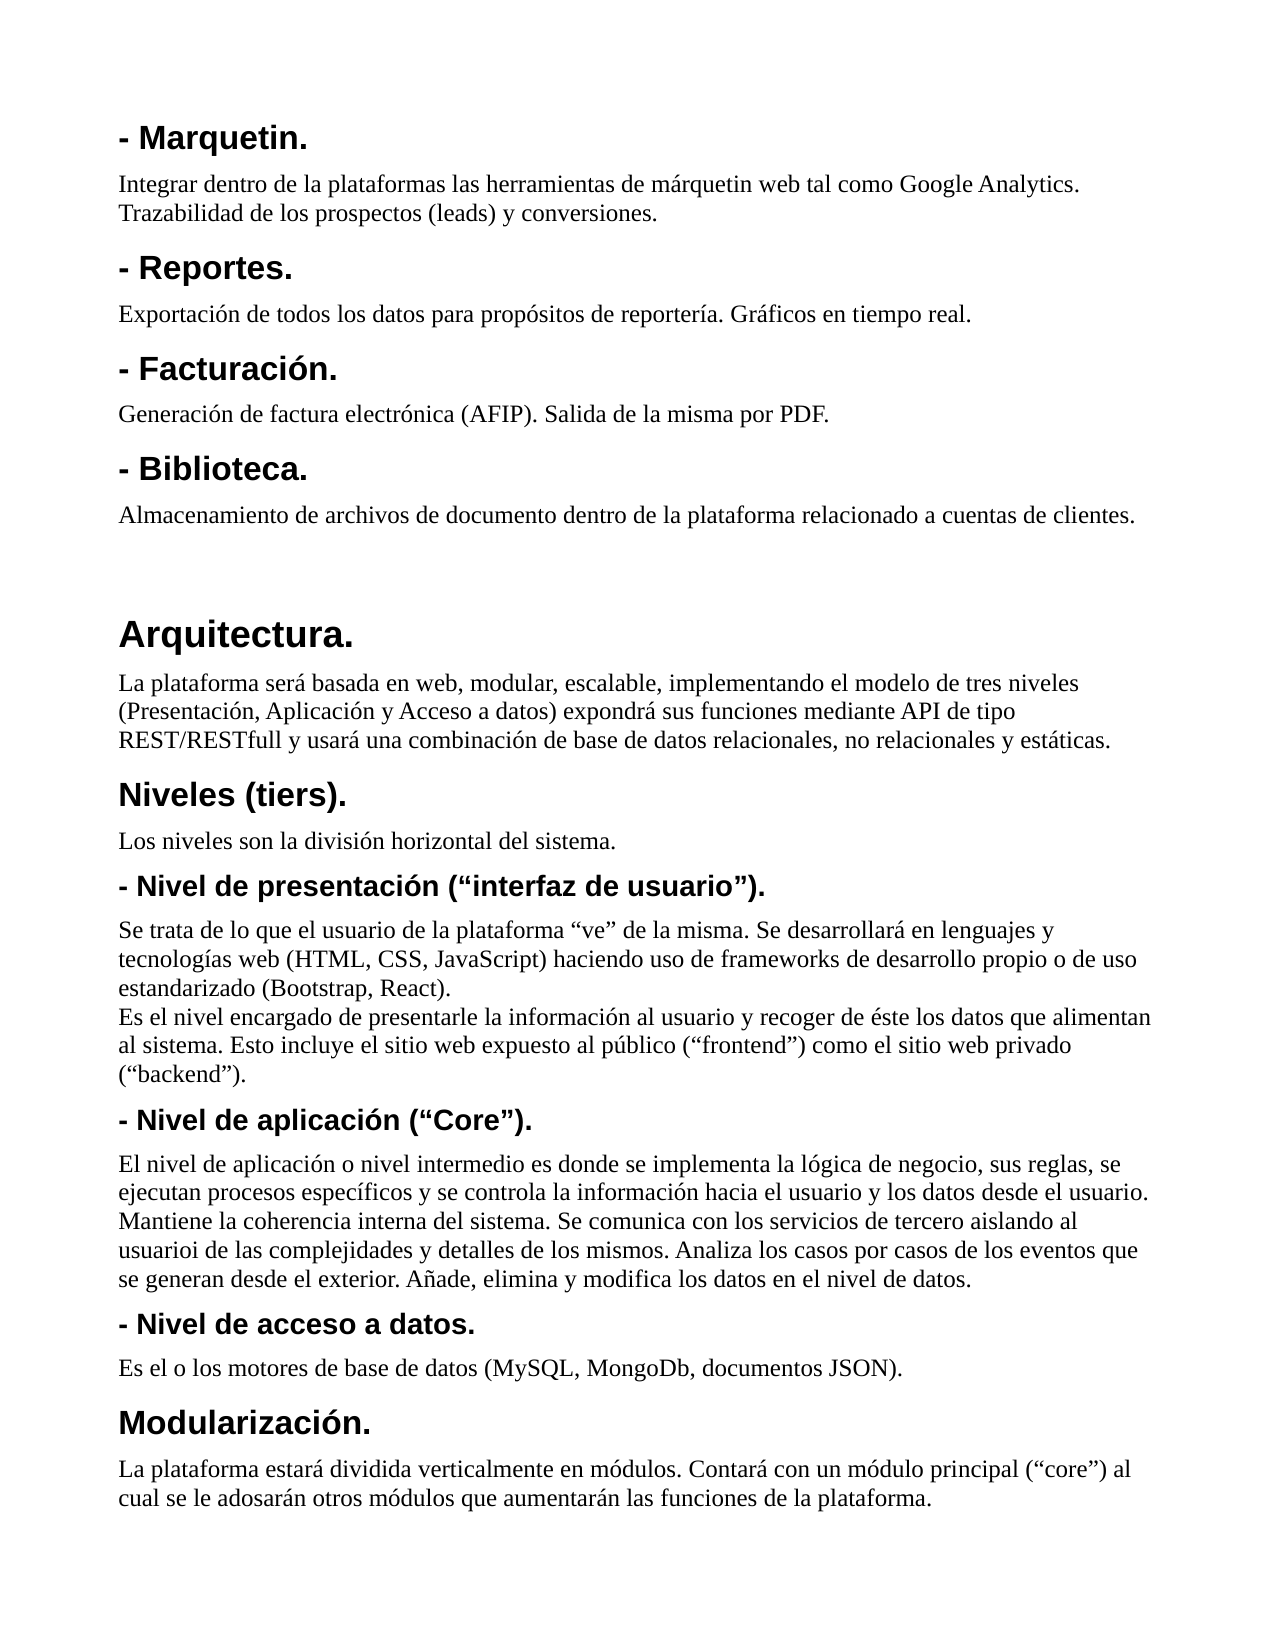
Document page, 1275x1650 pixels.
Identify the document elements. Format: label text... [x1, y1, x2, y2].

subtitle - Nivel de presentación (“interfaz de usuario”). [118, 869, 1157, 903]
text Integrar dentro de la plataformas las herramientas de márquetin web tal como Google Analytics. Trazabilidad de los prospectos (leads) y conversiones. [118, 169, 1157, 227]
text El nivel de aplicación o nivel intermedio es donde se implementa la lógica de negocio, sus reglas, se ejecutan procesos específicos y se controla la información hacia el usuario y los datos desde el usuario. Mantiene la coherencia interna del sistema. Se comunica con los servicios de tercero aislando al usuarioi de las complejidades y detalles de los mismos. Analiza los casos por casos de los eventos que se generan desde el exterior. Añade, elimina y modifica los datos en el nivel de datos. [118, 1149, 1157, 1292]
text La plataforma estará dividida verticalmente en módulos. Contará con un módulo principal (“core”) al cual se le adosarán otros módulos que aumentarán las funciones de la plataforma. [118, 1454, 1157, 1512]
subtitle - Nivel de aplicación (“Core”). [118, 1102, 1157, 1136]
subtitle - Nivel de acceso a datos. [118, 1307, 1157, 1341]
text Almacenamiento de archivos de documento dentro de la plataforma relacionado a cuentas de clientes. [118, 500, 1157, 529]
text La plataforma será basada en web, modular, escalable, implementando el modelo de tres niveles (Presentación, Aplicación y Acceso a datos) expondrá sus funciones mediante API de tipo REST/RESTfull y usará una combinación de base de datos relacionales, no relacionales y estáticas. [118, 668, 1157, 754]
subtitle - Reportes. [118, 248, 1157, 286]
subtitle Modularización. [118, 1403, 1157, 1442]
text Los niveles son la división horizontal del sistema. [118, 826, 1157, 854]
subtitle Niveles (tiers). [118, 775, 1157, 813]
subtitle - Biblioteca. [118, 449, 1157, 488]
subtitle Arquitectura. [118, 611, 1157, 655]
text Generación de factura electrónica (AFIP). Salida de la misma por PDF. [118, 399, 1157, 428]
text Es el o los motores de base de datos (MySQL, MongoDb, documentos JSON). [118, 1353, 1157, 1382]
subtitle - Marquetin. [118, 118, 1157, 157]
text Se trata de lo que el usuario de la plataforma “ve” de la misma. Se desarrollará en lenguajes y tecnologías web (HTML, CSS, JavaScript) haciendo uso de frameworks de desarrollo propio o de uso estandarizado (Bootstrap, React). [118, 915, 1157, 1002]
subtitle - Facturación. [118, 348, 1157, 387]
text Exportación de todos los datos para propósitos de reportería. Gráficos en tiempo real. [118, 299, 1157, 327]
text Es el nivel encargado de presentarle la información al usuario y recoger de éste los datos que alimentan al sistema. Esto incluye el sitio web expuesto al público (“frontend”) como el sitio web privado (“backend”). [118, 1002, 1157, 1088]
